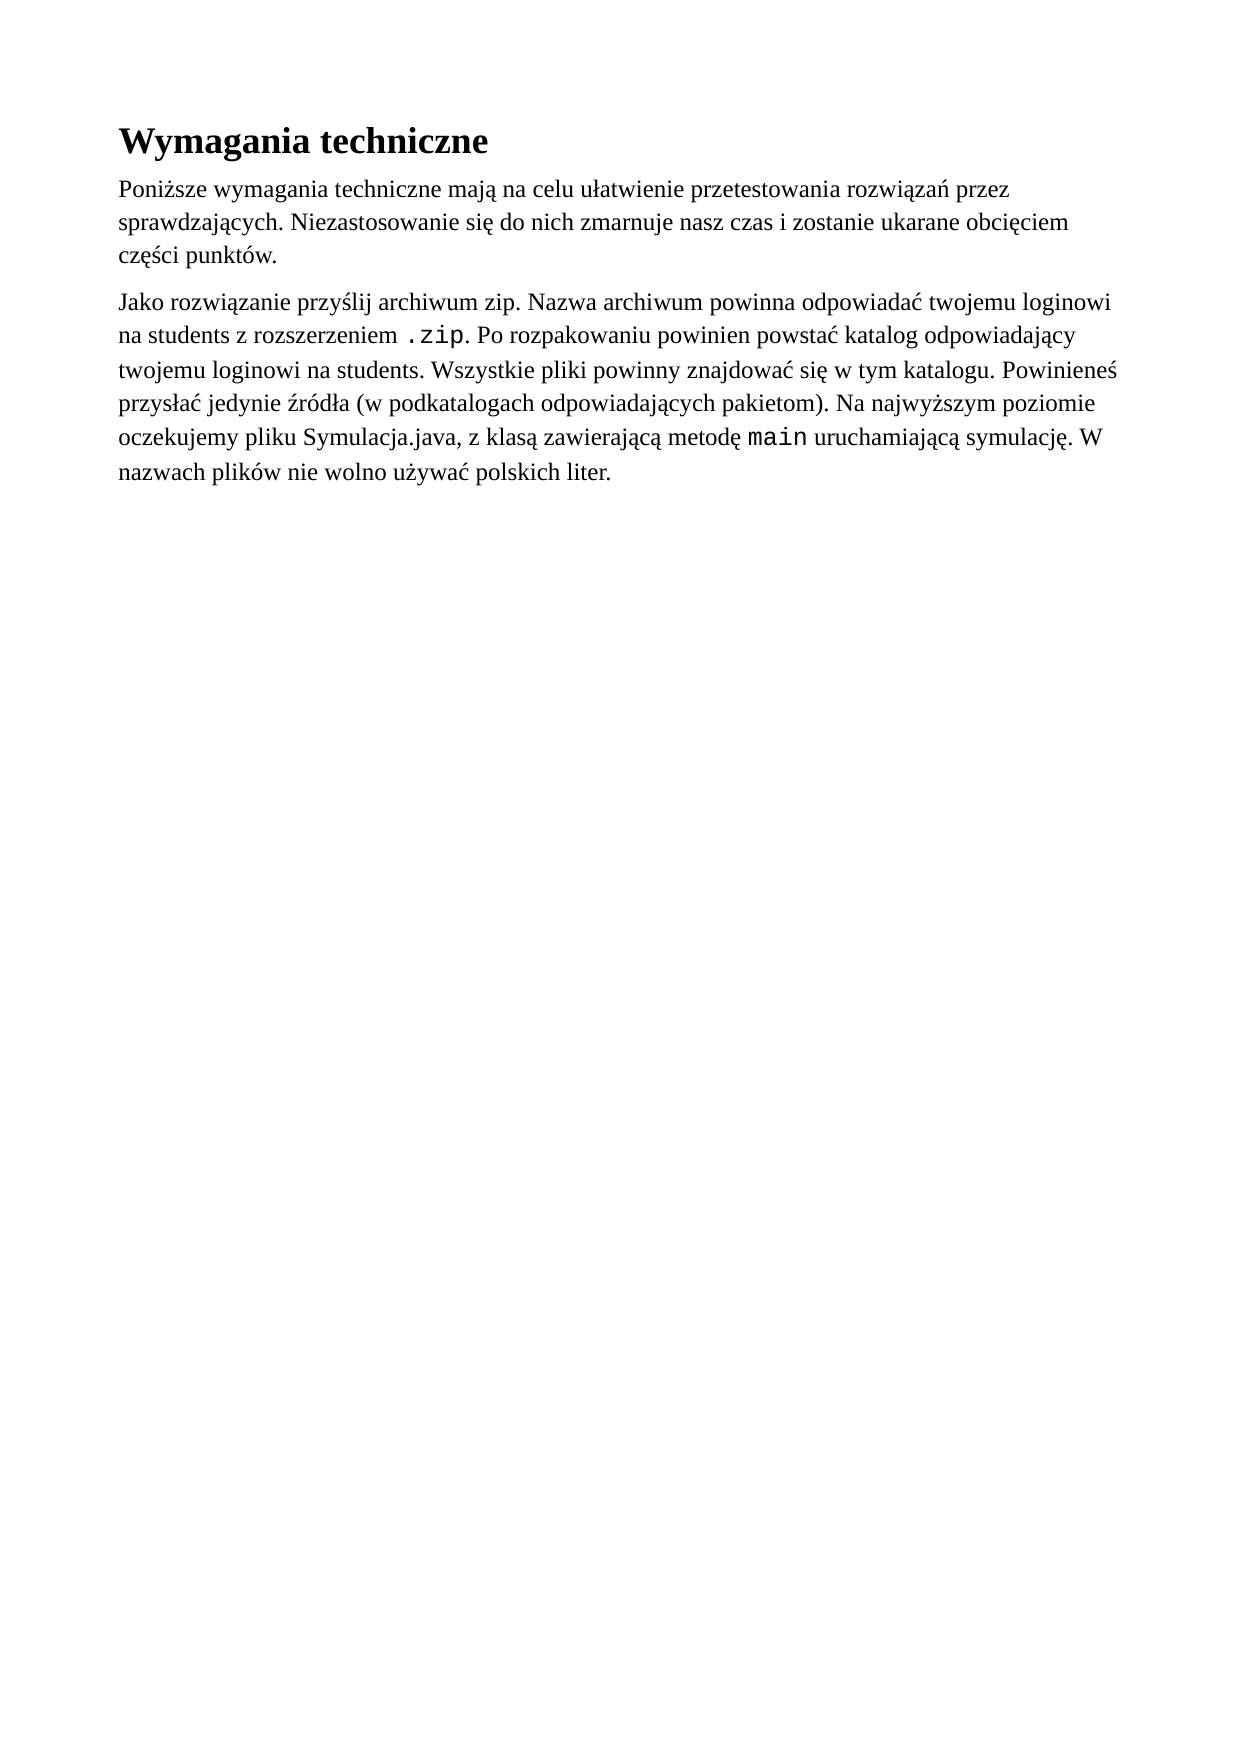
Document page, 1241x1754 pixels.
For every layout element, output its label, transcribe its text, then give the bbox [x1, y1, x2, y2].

subtitle Wymagania techniczne [118, 118, 1122, 161]
text Jako rozwiązanie przyślij archiwum zip. Nazwa archiwum powinna odpowiadać twojemu loginowi na students z rozszerzeniem .zip. Po rozpakowaniu powinien powstać katalog odpowiadający twojemu loginowi na students. Wszystkie pliki powinny znajdować się w tym katalogu. Powinieneś przysłać jedynie źródła (w podkatalogach odpowiadających pakietom). Na najwyższym poziomie oczekujemy pliku Symulacja.java, z klasą zawierającą metodę main uruchamiającą symulację. W nazwach plików nie wolno używać polskich liter. [118, 287, 1122, 485]
text Poniższe wymagania techniczne mają na celu ułatwienie przetestowania rozwiązań przez sprawdzających. Niezastosowanie się do nich zmarnuje nasz czas i zostanie ukarane obcięciem części punktów. [118, 174, 1122, 268]
